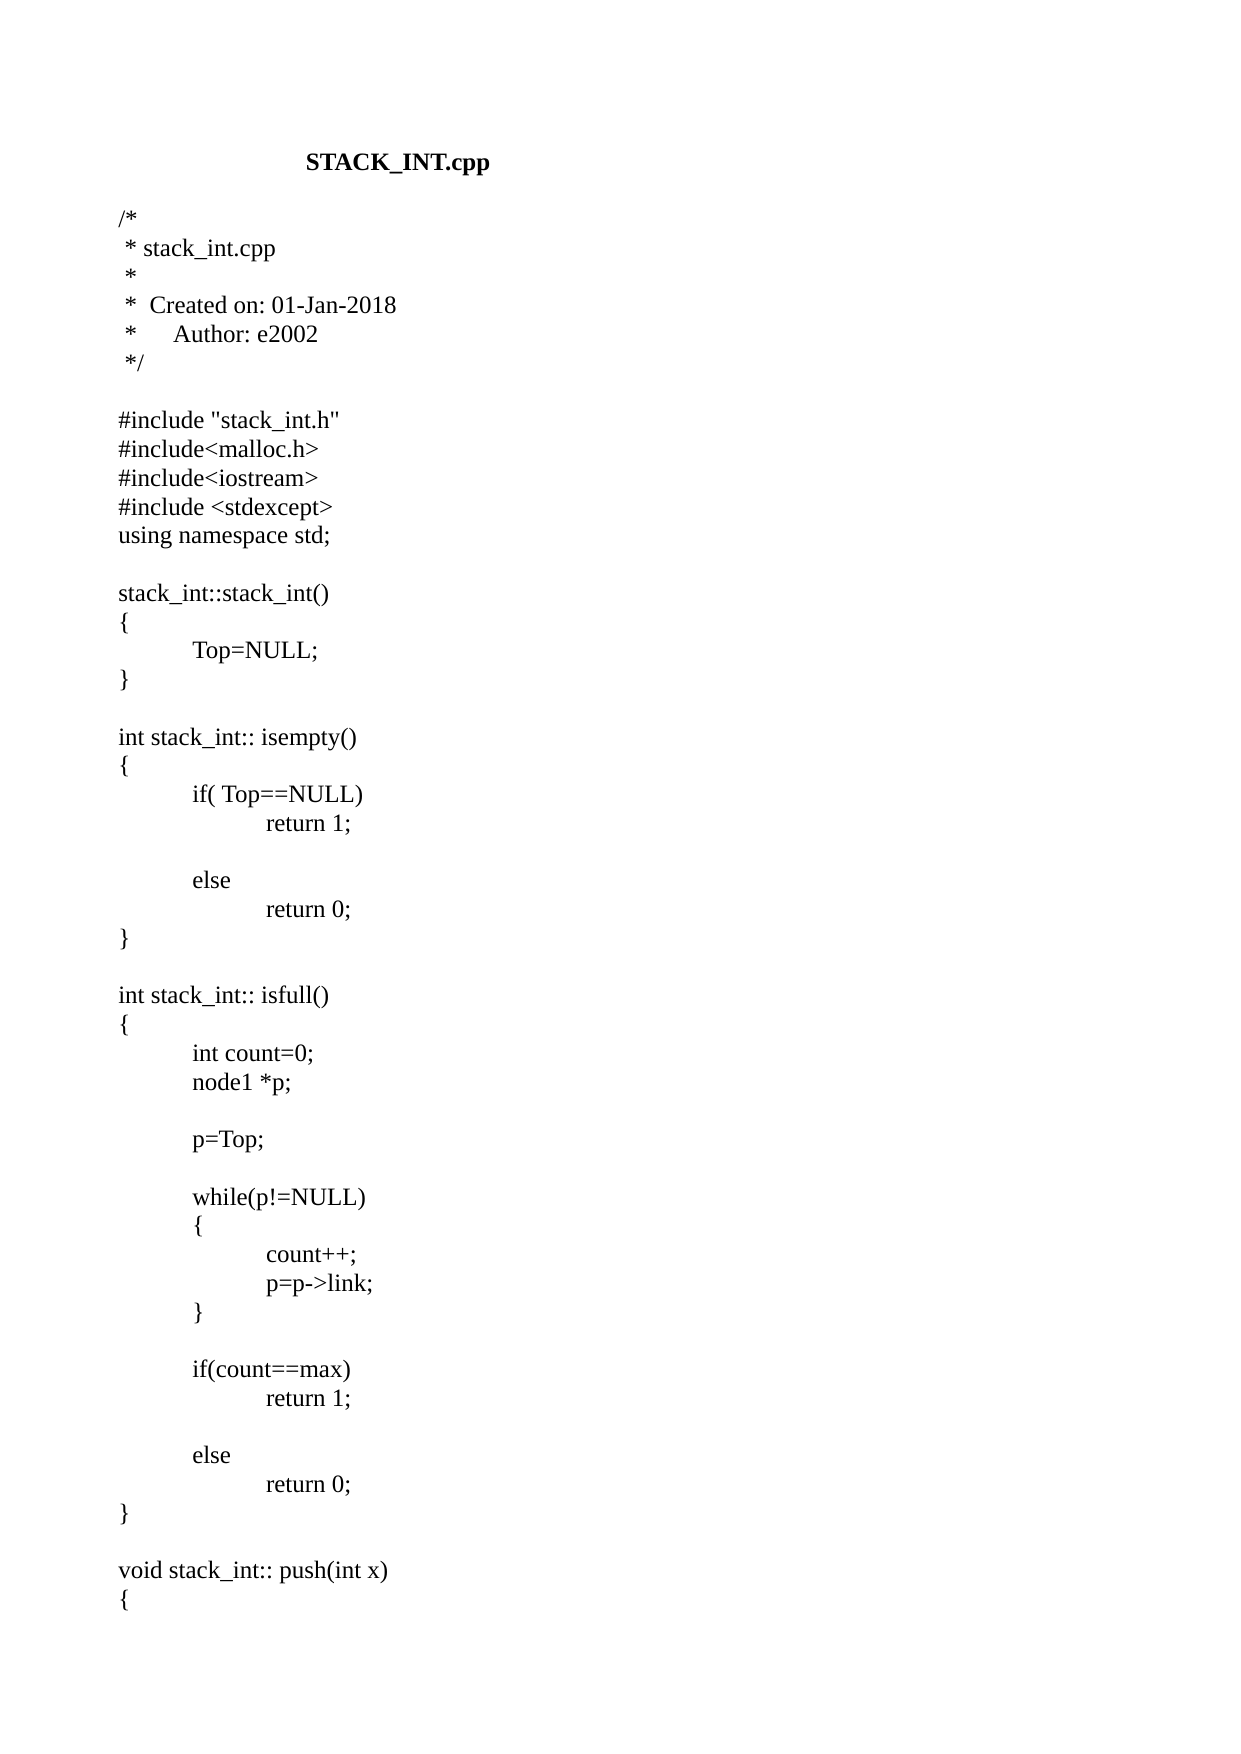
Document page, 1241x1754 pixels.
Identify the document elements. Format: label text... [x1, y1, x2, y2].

text int stack_int:: isfull() [118, 981, 1122, 1009]
text } [118, 1498, 1122, 1527]
text if( Top==NULL) [118, 779, 1122, 808]
text { [118, 1211, 1122, 1239]
text STACK_INT.cpp [118, 147, 1122, 176]
text return 0; [118, 1469, 1122, 1498]
text #include<iostream> [118, 463, 1122, 492]
text /* [118, 204, 1122, 233]
text * Author: e2002 [118, 319, 1122, 348]
text */ [118, 348, 1122, 377]
text else [118, 1441, 1122, 1469]
text } [118, 1297, 1122, 1326]
text return 0; [118, 894, 1122, 923]
text return 1; [118, 808, 1122, 837]
text Top=NULL; [118, 636, 1122, 664]
text } [118, 923, 1122, 952]
text } [118, 664, 1122, 693]
text void stack_int:: push(int x) [118, 1556, 1122, 1584]
text int stack_int:: isempty() [118, 722, 1122, 751]
text { [118, 607, 1122, 636]
text * [118, 262, 1122, 291]
text * Created on: 01-Jan-2018 [118, 291, 1122, 319]
text p=Top; [118, 1124, 1122, 1153]
text * stack_int.cpp [118, 233, 1122, 262]
text { [118, 1009, 1122, 1038]
text int count=0; [118, 1038, 1122, 1067]
text else [118, 866, 1122, 894]
text p=p->link; [118, 1268, 1122, 1297]
text #include "stack_int.h" [118, 406, 1122, 434]
text { [118, 751, 1122, 779]
text return 1; [118, 1383, 1122, 1412]
text #include <stdexcept> [118, 492, 1122, 521]
text node1 *p; [118, 1067, 1122, 1096]
text if(count==max) [118, 1354, 1122, 1383]
text while(p!=NULL) [118, 1182, 1122, 1211]
text using namespace std; [118, 521, 1122, 549]
text #include<malloc.h> [118, 434, 1122, 463]
text count++; [118, 1239, 1122, 1268]
text { [118, 1584, 1122, 1613]
text stack_int::stack_int() [118, 578, 1122, 607]
